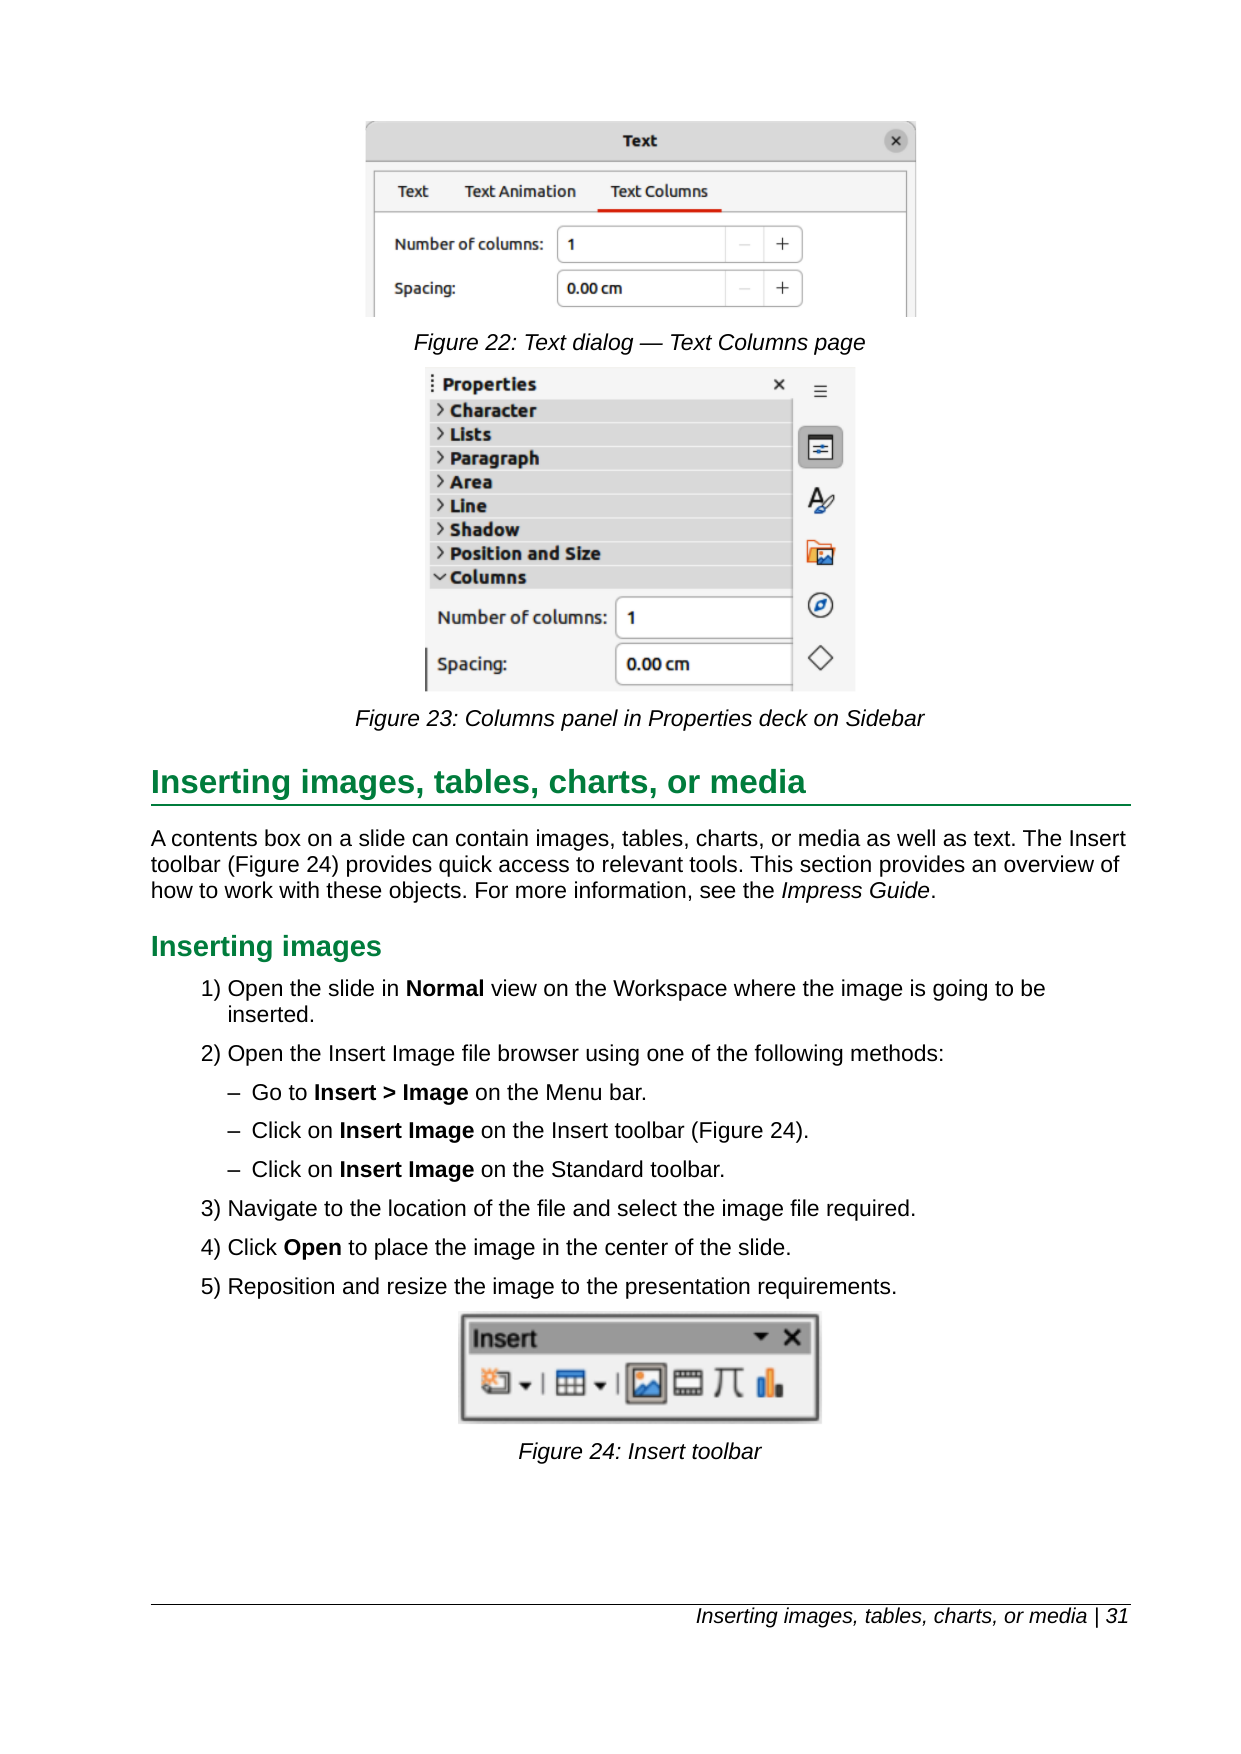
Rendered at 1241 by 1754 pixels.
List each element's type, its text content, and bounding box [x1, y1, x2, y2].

text Figure 22: Text dialog — Text Columns page [366, 329, 916, 355]
text Figure 24: Insert toolbar [458, 1438, 824, 1464]
subtitle Inserting images, tables, charts, or media [151, 762, 1131, 804]
list Click on Insert Image on the Insert toolbar (Figure 24). [227, 1117, 1131, 1144]
text A contents box on a slide can contain images, tables, charts, or media as well as text. The Insert toolbar (Figure 24) provides quick access to relevant tools. This section provides an overview of how to work with these objects. For more information, see the Impress Guide. [151, 825, 1131, 904]
list Reposition and resize the image to the presentation requirements. [227, 1273, 1131, 1299]
subtitle Inserting images [151, 929, 1131, 962]
list Go to Insert > Image on the Menu bar. [227, 1079, 1131, 1105]
list Click on Insert Image on the Standard toolbar. [227, 1156, 1131, 1183]
list Open the Insert Image file browser using one of the following methods: [227, 1040, 1131, 1066]
text Figure 23: Columns panel in Properties deck on Sidebar [355, 705, 927, 731]
list Click Open to place the image in the center of the slide. [227, 1234, 1131, 1260]
picture [458, 1311, 824, 1426]
list Open the slide in Normal view on the Workspace where the image is going to be inserted. [227, 974, 1131, 1027]
picture [365, 121, 917, 317]
picture [425, 367, 857, 693]
list Navigate to the location of the file and select the image file required. [227, 1195, 1131, 1222]
